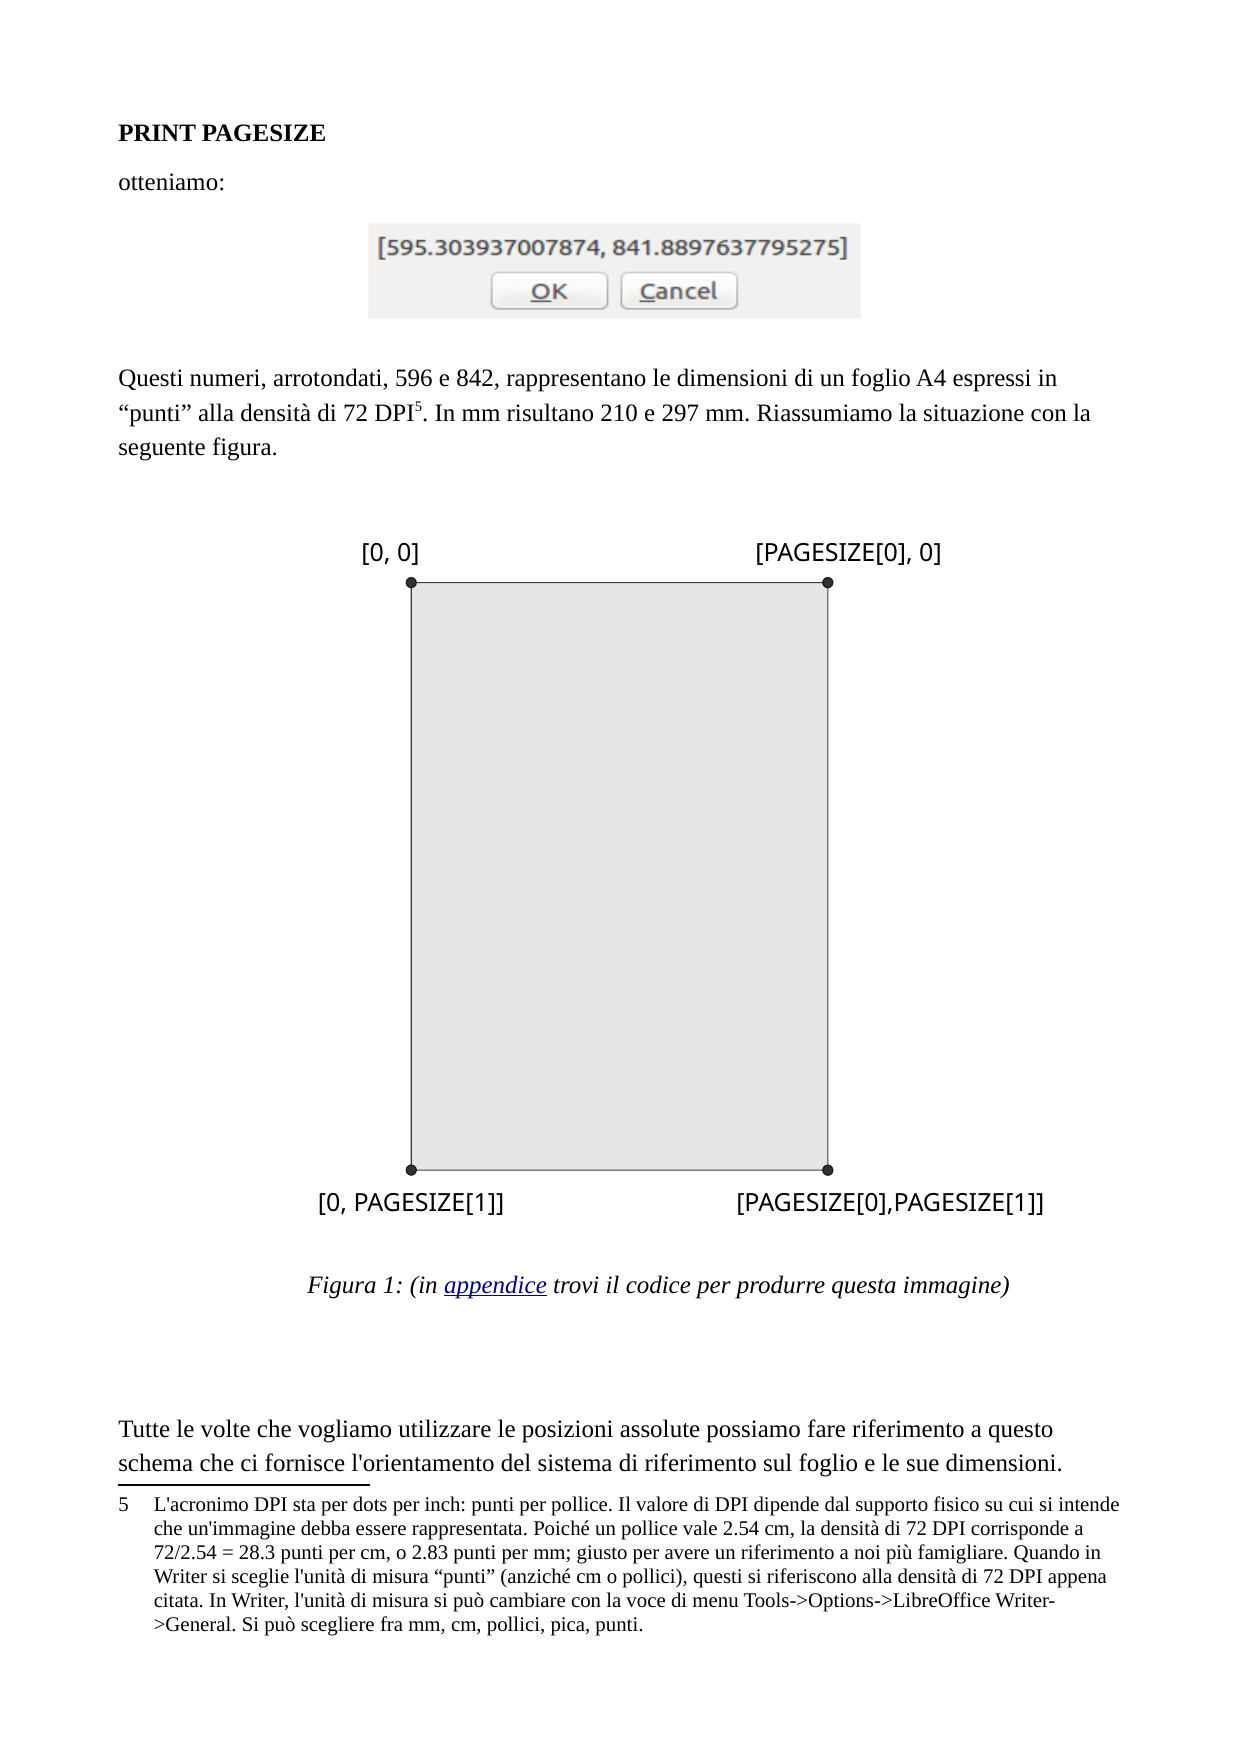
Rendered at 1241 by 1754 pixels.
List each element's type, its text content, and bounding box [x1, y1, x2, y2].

text L'acronimo DPI sta per dots per inch: punti per pollice. Il valore di DPI dipende dal supporto fisico su cui si intende che un'immagine debba essere rappresentata. Poiché un pollice vale 2.54 cm, la densità di 72 DPI corrisponde a 72/2.54 = 28.3 punti per cm, o 2.83 punti per mm; giusto per avere un riferimento a noi più famigliare. Quando in Writer si sceglie l'unità di misura “punti” (anziché cm o pollici), questi si riferiscono alla densità di 72 DPI appena citata. In Writer, l'unità di misura si può cambiare con la voce di menu Tools->Options->LibreOffice Writer->General. Si può scegliere fra mm, cm, pollici, pica, punti. [118, 1491, 1122, 1636]
text PRINT PAGESIZE [118, 118, 1122, 147]
picture [341, 157, 899, 328]
text [899, 167, 1122, 196]
text Figura 1: (in appendice trovi il codice per produrre questa immagine) [307, 1270, 1061, 1299]
text otteniamo: [118, 167, 341, 196]
text Questi numeri, arrotondati, 596 e 842, rappresentano le dimensioni di un foglio A4 espressi in “punti” alla densità di 72 DPI. In mm risultano 210 e 297 mm. Riassumiamo la situazione con la seguente figura. [118, 363, 1122, 461]
text Tutte le volte che vogliamo utilizzare le posizioni assolute possiamo fare riferimento a questo schema che ci fornisce l'orientamento del sistema di riferimento sul foglio e le sue dimensioni. [118, 1414, 1122, 1477]
